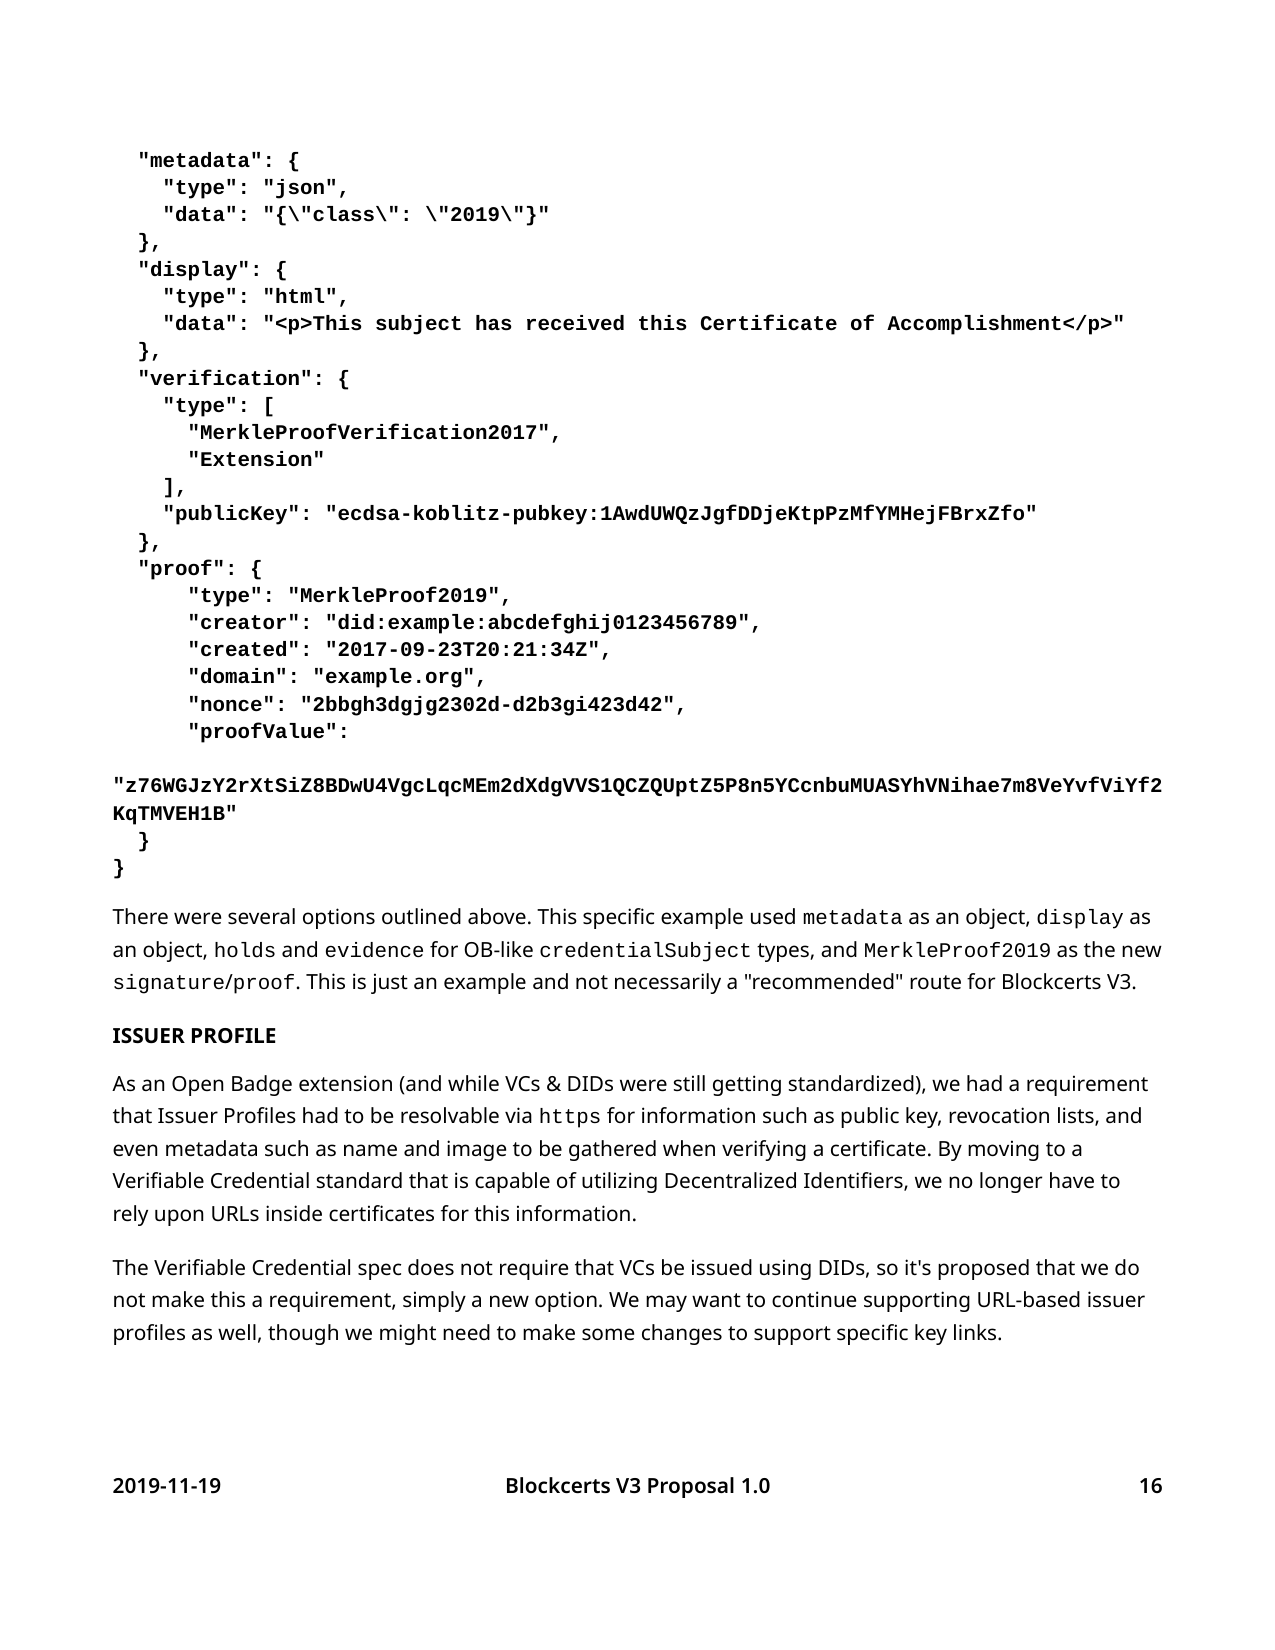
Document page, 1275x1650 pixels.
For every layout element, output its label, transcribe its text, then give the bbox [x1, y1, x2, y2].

text } [112, 857, 1162, 881]
text "data": "<p>This subject has received this Certificate of Accomplishment</p>" [112, 313, 1162, 337]
text "z76WGJzY2rXtSiZ8BDwU4VgcLqcMEm2dXdgVVS1QCZQUptZ5P8n5YCcnbuMUASYhVNihae7m8VeYvfViYf2KqTMVEH1B" [112, 748, 1162, 826]
text The Verifiable Credential spec does not require that VCs be issued using DIDs, so it's proposed that we do not make this a requirement, simply a new option. We may want to continue supporting URL-based issuer profiles as well, though we might need to make some changes to support specific key links. [112, 1253, 1162, 1346]
text } [112, 830, 1162, 853]
text "data": "{\"class\": \"2019\"}" [112, 204, 1162, 228]
text "nonce": "2bbgh3dgjg2302d-d2b3gi423d42", [112, 694, 1162, 717]
subtitle Issuer Profile [112, 1021, 1162, 1049]
text "Extension" [112, 449, 1162, 473]
text }, [112, 232, 1162, 255]
text "verification": { [112, 367, 1162, 391]
text As an Open Badge extension (and while VCs & DIDs were still getting standardized), we had a requirement that Issuer Profiles had to be resolvable via https for information such as public key, revocation lists, and even metadata such as name and image to be gathered when verifying a certificate. By moving to a Verifiable Credential standard that is capable of utilizing Decentralized Identifiers, we no longer have to rely upon URLs inside certificates for this information. [112, 1069, 1162, 1228]
text "type": "json", [112, 177, 1162, 201]
text "created": "2017-09-23T20:21:34Z", [112, 639, 1162, 663]
text "proofValue": [112, 721, 1162, 744]
text "type": "html", [112, 286, 1162, 309]
text "MerkleProofVerification2017", [112, 422, 1162, 446]
text "creator": "did:example:abcdefghij0123456789", [112, 612, 1162, 636]
text "type": [ [112, 395, 1162, 418]
text There were several options outlined above. This specific example used metadata as an object, display as an object, holds and evidence for OB-like credentialSubject types, and MerkleProof2019 as the new signature/proof. This is just an example and not necessarily a "recommended" route for Blockcerts V3. [112, 902, 1162, 996]
text "type": "MerkleProof2019", [112, 585, 1162, 609]
text }, [112, 531, 1162, 554]
text "domain": "example.org", [112, 667, 1162, 690]
text ], [112, 476, 1162, 500]
text }, [112, 340, 1162, 364]
text "display": { [112, 259, 1162, 282]
text "metadata": { [112, 150, 1162, 174]
text "proof": { [112, 558, 1162, 581]
text "publicKey": "ecdsa-koblitz-pubkey:1AwdUWQzJgfDDjeKtpPzMfYMHejFBrxZfo" [112, 503, 1162, 527]
